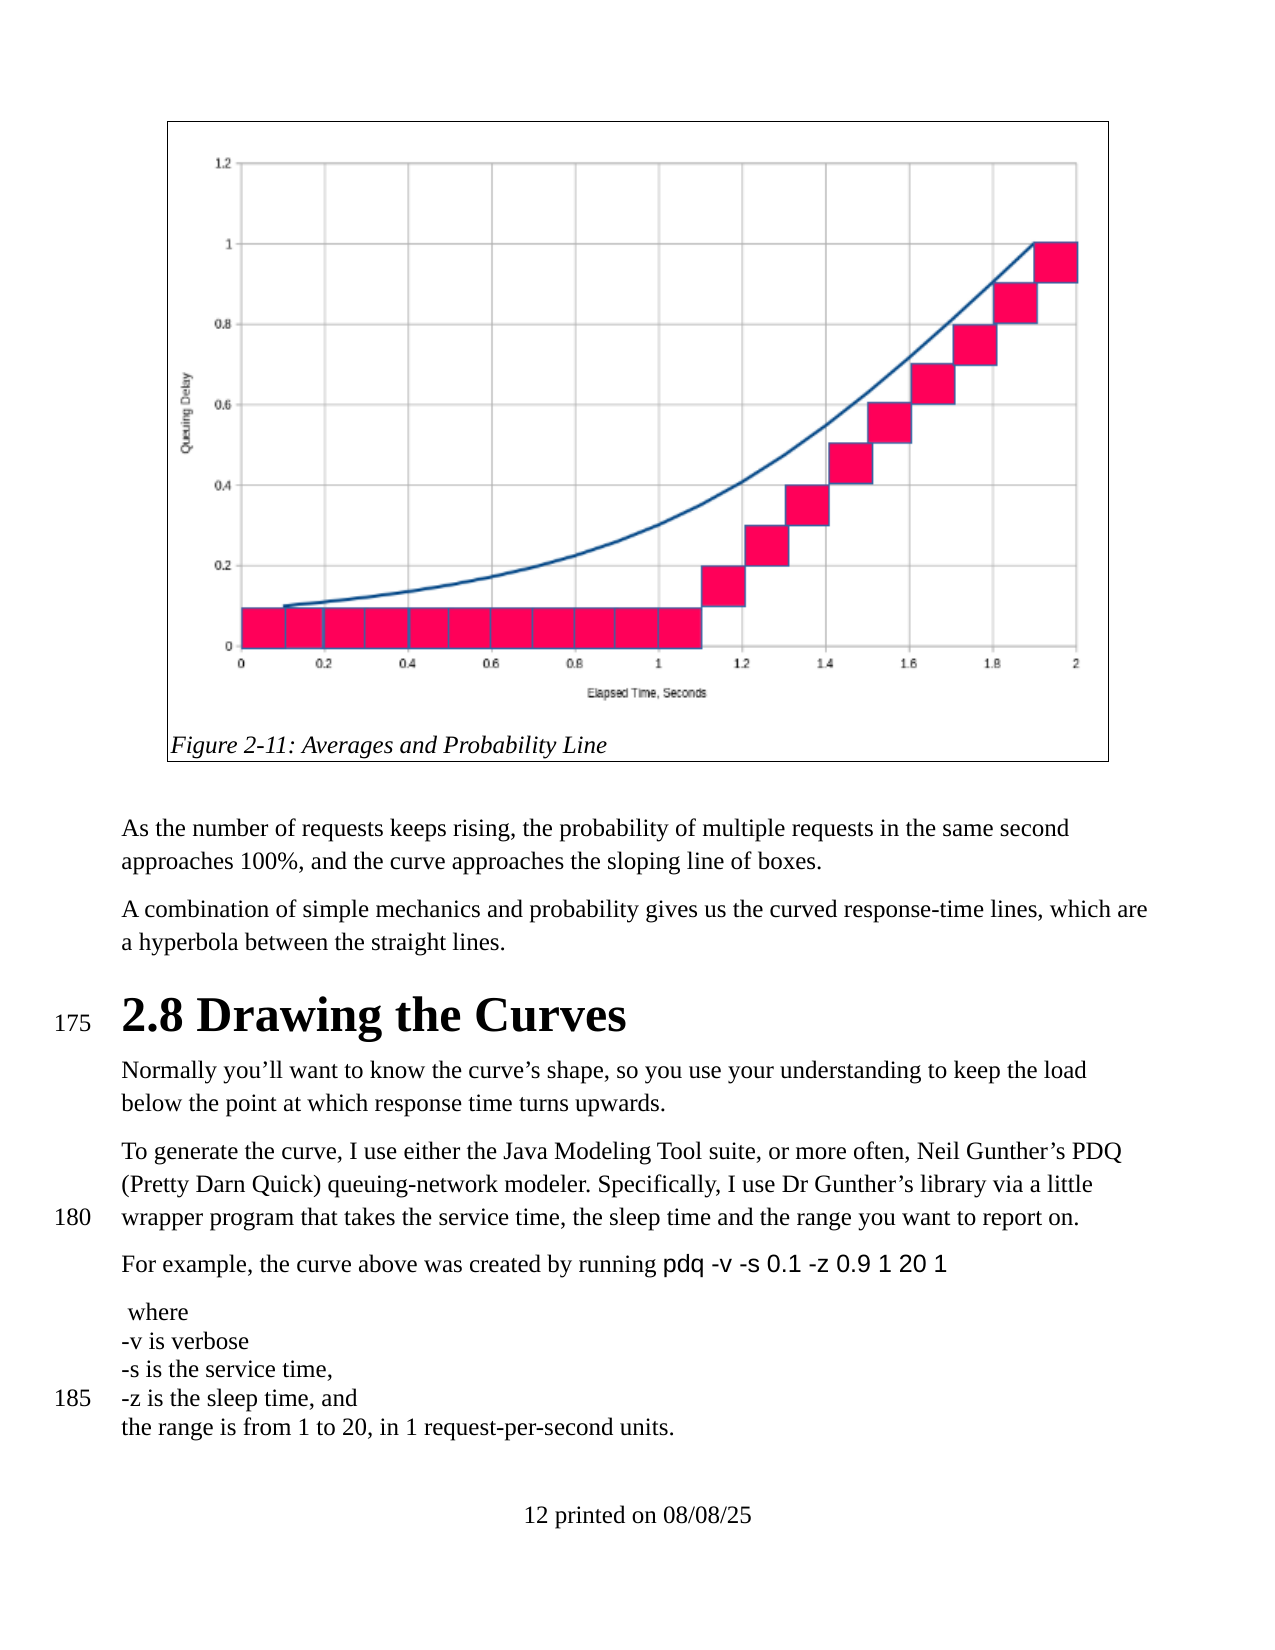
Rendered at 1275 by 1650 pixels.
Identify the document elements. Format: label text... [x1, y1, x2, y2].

text For example, the curve above was created by running pdq -v -s 0.1 -z 0.9 1 20 1 [121, 1249, 1154, 1278]
subtitle 2.8 Drawing the Curves [121, 985, 1154, 1043]
text Normally you’ll want to know the curve’s shape, so you use your understanding to keep the load below the point at which response time turns upwards. [121, 1055, 1154, 1117]
text A combination of simple mechanics and probability gives us the curved response-time lines, which are a hyperbola between the straight lines. [121, 894, 1154, 956]
text the range is from 1 to 20, in 1 request-per-second units. [121, 1412, 1154, 1441]
text As the number of requests keeps rising, the probability of multiple requests in the same second approaches 100%, and the curve approaches the sloping line of boxes. [121, 813, 1154, 875]
text Figure 2-11: Averages and Probability Line [170, 718, 1105, 758]
text -v is verbose [121, 1326, 1154, 1354]
text where [121, 1297, 1154, 1326]
picture [170, 136, 1105, 718]
text To generate the curve, I use either the Java Modeling Tool suite, or more often, Neil Gunther’s PDQ (Pretty Darn Quick) queuing-network modeler. Specifically, I use Dr Gunther’s library via a little wrapper program that takes the service time, the sleep time and the range you want to report on. [121, 1136, 1154, 1231]
text -z is the sleep time, and [121, 1383, 1154, 1412]
text -s is the service time, [121, 1354, 1154, 1383]
